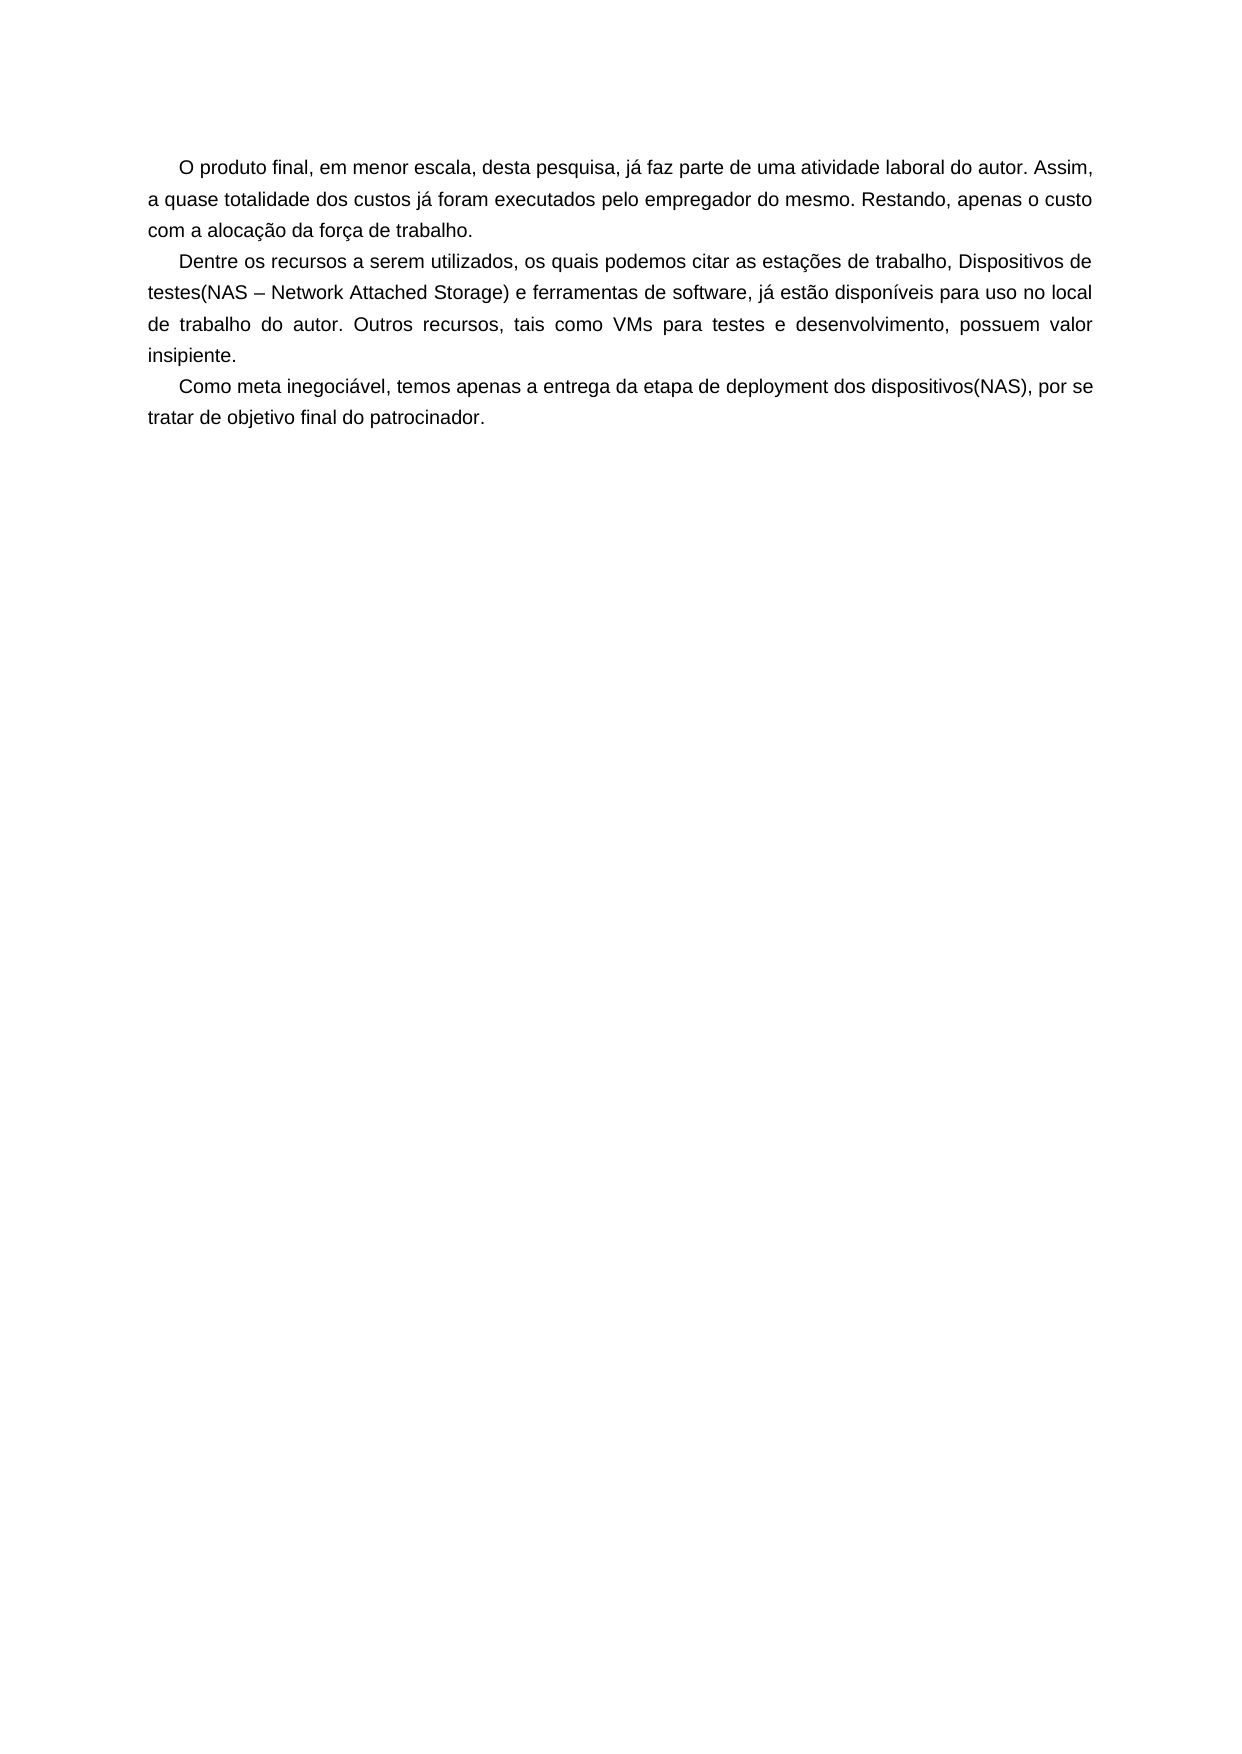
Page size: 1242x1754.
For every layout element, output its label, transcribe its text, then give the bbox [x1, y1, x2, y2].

text Como meta inegociável, temos apenas a entrega da etapa de deployment dos dispositivos(NAS), por se tratar de objetivo final do patrocinador. [148, 375, 1094, 429]
text Dentre os recursos a serem utilizados, os quais podemos citar as estações de trabalho, Dispositivos de testes(NAS – Network Attached Storage) e ferramentas de software, já estão disponíveis para uso no local de trabalho do autor. Outros recursos, tais como VMs para testes e desenvolvimento, possuem valor insipiente. [148, 250, 1094, 366]
text O produto final, em menor escala, desta pesquisa, já faz parte de uma atividade laboral do autor. Assim, a quase totalidade dos custos já foram executados pelo empregador do mesmo. Restando, apenas o custo com a alocação da força de trabalho. [148, 156, 1094, 241]
